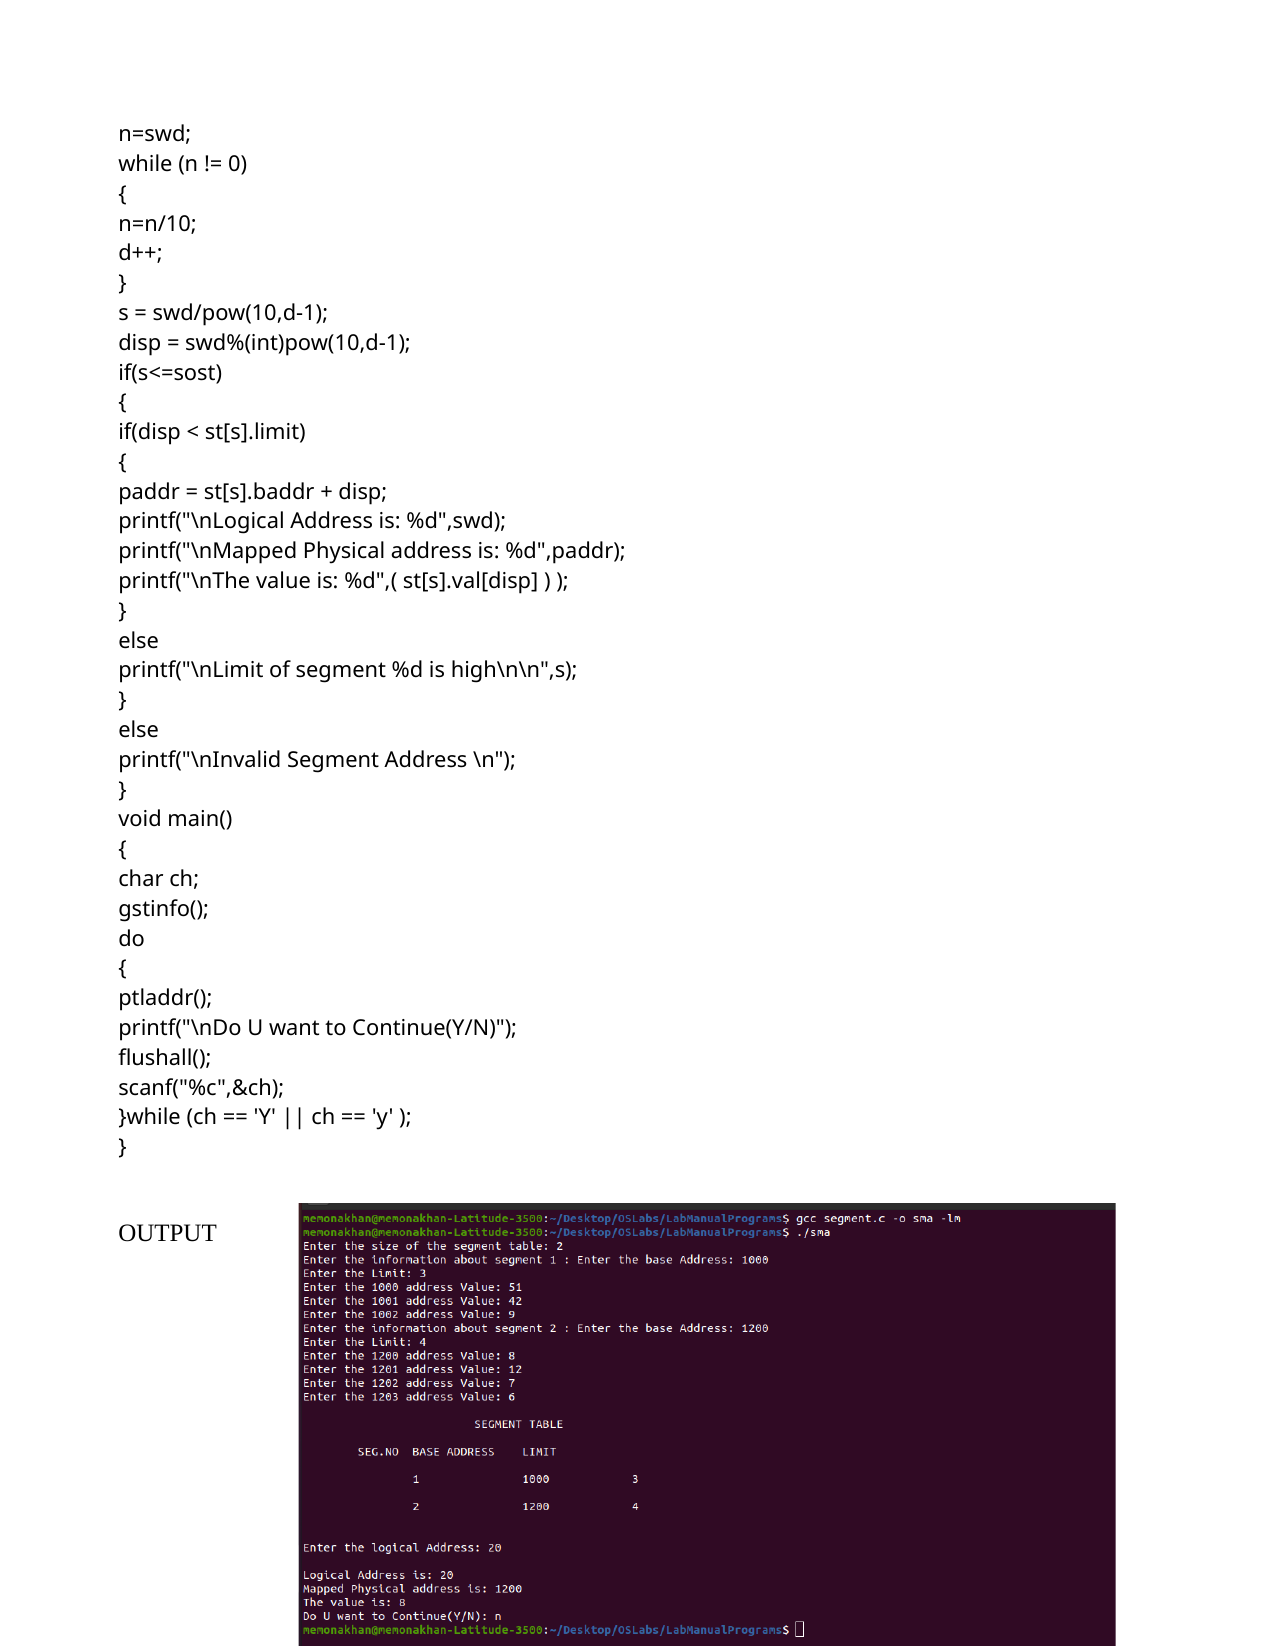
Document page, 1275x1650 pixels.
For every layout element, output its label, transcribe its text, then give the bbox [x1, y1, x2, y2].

text char ch; [118, 863, 1157, 893]
text flushall(); [118, 1042, 1157, 1071]
text d++; [118, 237, 1157, 267]
text n=n/10; [118, 207, 1157, 237]
text { [118, 386, 1157, 416]
text n=swd; [118, 118, 1157, 148]
text void main() [118, 803, 1157, 833]
text printf("\nThe value is: %d",( st[s].val[disp] ) ); [118, 565, 1157, 595]
text disp = swd%(int)pow(10,d-1); [118, 327, 1157, 356]
text { [118, 833, 1157, 863]
text printf("\nDo U want to Continue(Y/N)"); [118, 1012, 1157, 1042]
text else [118, 714, 1157, 744]
text printf("\nMapped Physical address is: %d",paddr); [118, 535, 1157, 565]
text gstinfo(); [118, 893, 1157, 922]
text } [118, 684, 1157, 714]
text { [118, 178, 1157, 207]
text } [118, 267, 1157, 297]
text paddr = st[s].baddr + disp; [118, 476, 1157, 505]
text while (n != 0) [118, 148, 1157, 178]
text } [118, 1131, 1157, 1161]
text do [118, 922, 1157, 952]
text printf("\nLogical Address is: %d",swd); [118, 505, 1157, 535]
text printf("\nLimit of segment %d is high\n\n",s); [118, 654, 1157, 684]
text if(s<=sost) [118, 356, 1157, 386]
text [1116, 1218, 1157, 1247]
text scanf("%c",&ch); [118, 1071, 1157, 1101]
text OUTPUT [118, 1218, 298, 1247]
text ptladdr(); [118, 982, 1157, 1012]
picture [298, 1203, 1116, 1646]
text s = swd/pow(10,d-1); [118, 297, 1157, 327]
text else [118, 624, 1157, 654]
text } [118, 773, 1157, 803]
text { [118, 952, 1157, 982]
text }while (ch == 'Y' || ch == 'y' ); [118, 1101, 1157, 1131]
text printf("\nInvalid Segment Address \n"); [118, 744, 1157, 773]
text if(disp < st[s].limit) [118, 416, 1157, 446]
text { [118, 446, 1157, 476]
text } [118, 595, 1157, 624]
